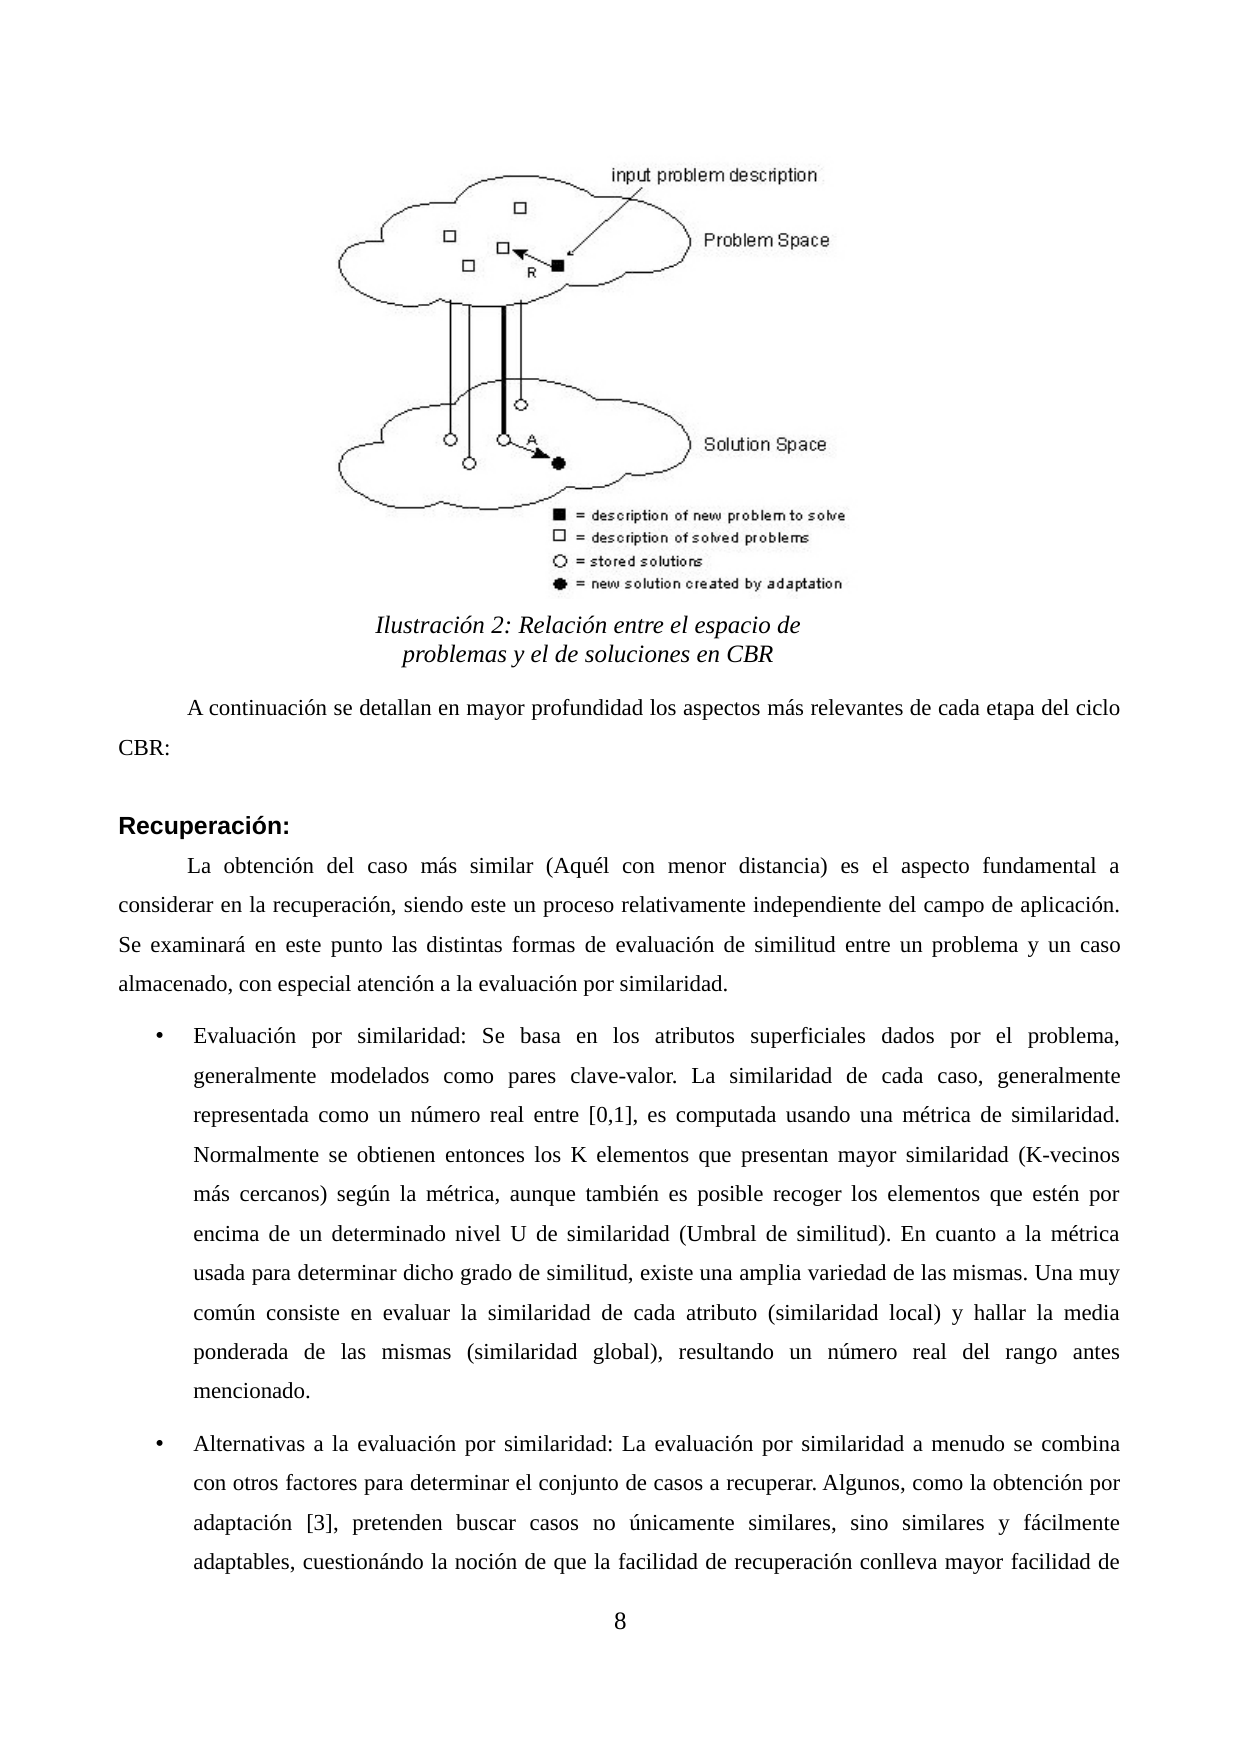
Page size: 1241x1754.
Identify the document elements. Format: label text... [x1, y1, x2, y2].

subtitle Recuperación: [118, 811, 1122, 839]
list Alternativas a la evaluación por similaridad: La evaluación por similaridad a menudo se combina con otros factores para determinar el conjunto de casos a recuperar. Algunos, como la obtención por adaptación [3], pretenden buscar casos no únicamente similares, sino similares y fácilmente adaptables, cuestionándo la noción de que la facilidad de recuperación conlleva mayor facilidad de [156, 1429, 1122, 1574]
text A continuación se detallan en mayor profundidad los aspectos más relevantes de cada etapa del ciclo CBR: [118, 694, 1122, 760]
text La obtención del caso más similar (Aquél con menor distancia) es el aspecto fundamental a considerar en la recuperación, siendo este un proceso relativamente independiente del campo de aplicación. Se examinará en este punto las distintas formas de evaluación de similitud entre un problema y un caso almacenado, con especial atención a la evaluación por similaridad. [118, 852, 1122, 997]
text Ilustración 2: Relación entre el espacio de problemas y el de soluciones en CBR [320, 599, 858, 668]
list Evaluación por similaridad: Se basa en los atributos superficiales dados por el problema, generalmente modelados como pares clave-valor. La similaridad de cada caso, generalmente representada como un número real entre [0,1], es computada usando una métrica de similaridad. Normalmente se obtienen entonces los K elementos que presentan mayor similaridad (K-vecinos más cercanos) según la métrica, aunque también es posible recoger los elementos que estén por encima de un determinado nivel U de similaridad (Umbral de similitud). En cuanto a la métrica usada para determinar dicho grado de similitud, existe una amplia variedad de las mismas. Una muy común consiste en evaluar la similaridad de cada atributo (similaridad local) y hallar la media ponderada de las mismas (similaridad global), resultando un número real del rango antes mencionado. [156, 1022, 1122, 1404]
